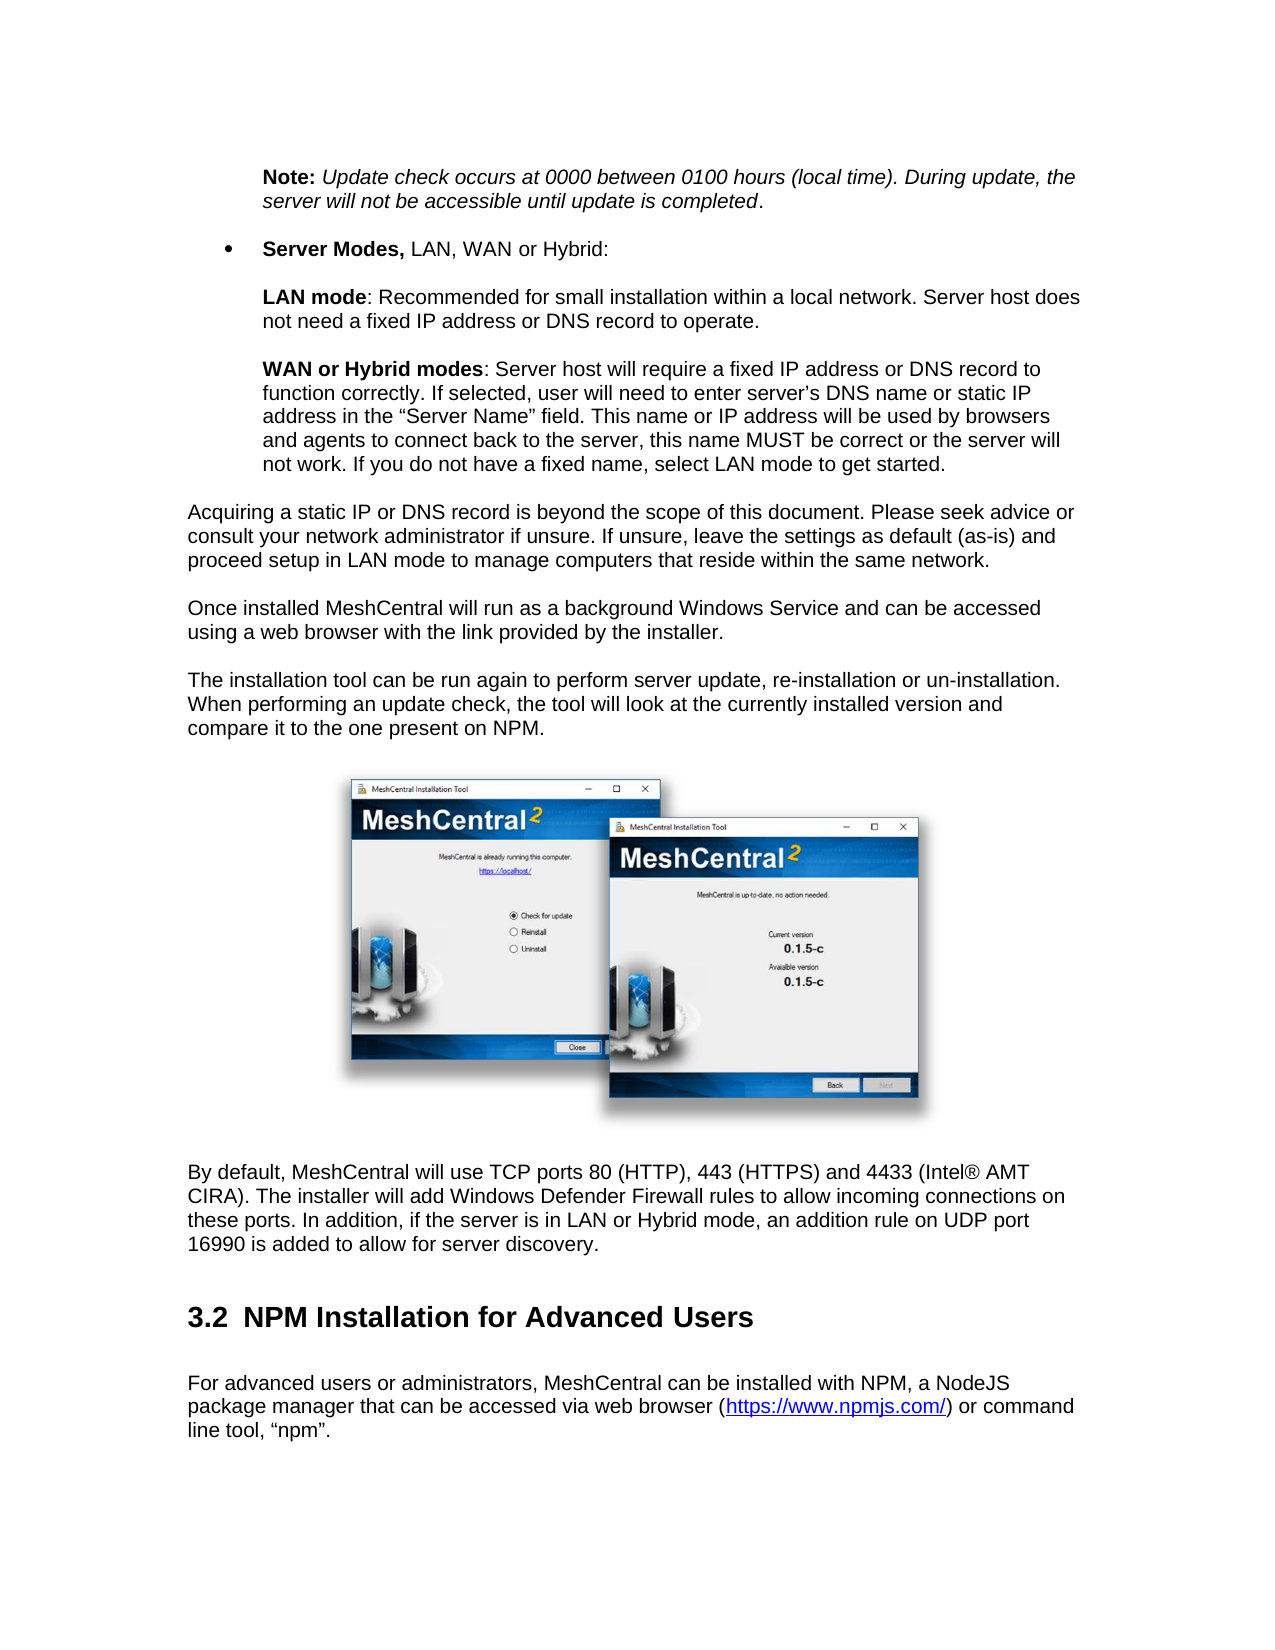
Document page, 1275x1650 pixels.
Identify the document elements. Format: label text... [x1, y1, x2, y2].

text WAN or Hybrid modes: Server host will require a fixed IP address or DNS record to function correctly. If selected, user will need to enter server’s DNS name or static IP address in the “Server Name” field. This name or IP address will be used by browsers and agents to connect back to the server, this name MUST be correct or the server will not work. If you do not have a fixed name, select LAN mode to get started. [262, 356, 1080, 476]
picture [324, 764, 945, 1135]
list Server Modes, LAN, WAN or Hybrid: [225, 237, 1158, 261]
text Note: Update check occurs at 0000 between 0100 hours (local time). During update, the server will not be accessible until update is completed. [262, 165, 1081, 213]
text The installation tool can be run again to perform server update, re-installation or un-installation. When performing an update check, the tool will look at the currently installed version and compare it to the one present on NPM. [187, 668, 1064, 740]
subtitle NPM Installation for Advanced Users [187, 1300, 1158, 1334]
text Acquiring a static IP or DNS record is beyond the scope of this document. Please seek advice or consult your network administrator if unsure. If unsure, leave the settings as default (as-is) and proceed setup in LAN mode to manage computers that reside within the same network. [187, 500, 1078, 572]
text For advanced users or administrators, MeshCentral can be installed with NPM, a NodeJS package manager that can be accessed via web browser (https://www.npmjs.com/) or command line tool, “npm”. [187, 1370, 1077, 1442]
text Once installed MeshCentral will run as a background Windows Service and can be accessed using a web browser with the link provided by the installer. [187, 596, 1052, 644]
text By default, MeshCentral will use TCP ports 80 (HTTP), 443 (HTTPS) and 4433 (Intel® AMT CIRA). The installer will add Windows Defender Firewall rules to allow incoming connections on these ports. In addition, if the server is in LAN or Hybrid mode, an addition rule on UDP port 16990 is added to allow for server discovery. [187, 1160, 1080, 1256]
text LAN mode: Recommended for small installation within a local network. Server host does not need a fixed IP address or DNS record to operate. [262, 285, 1083, 333]
